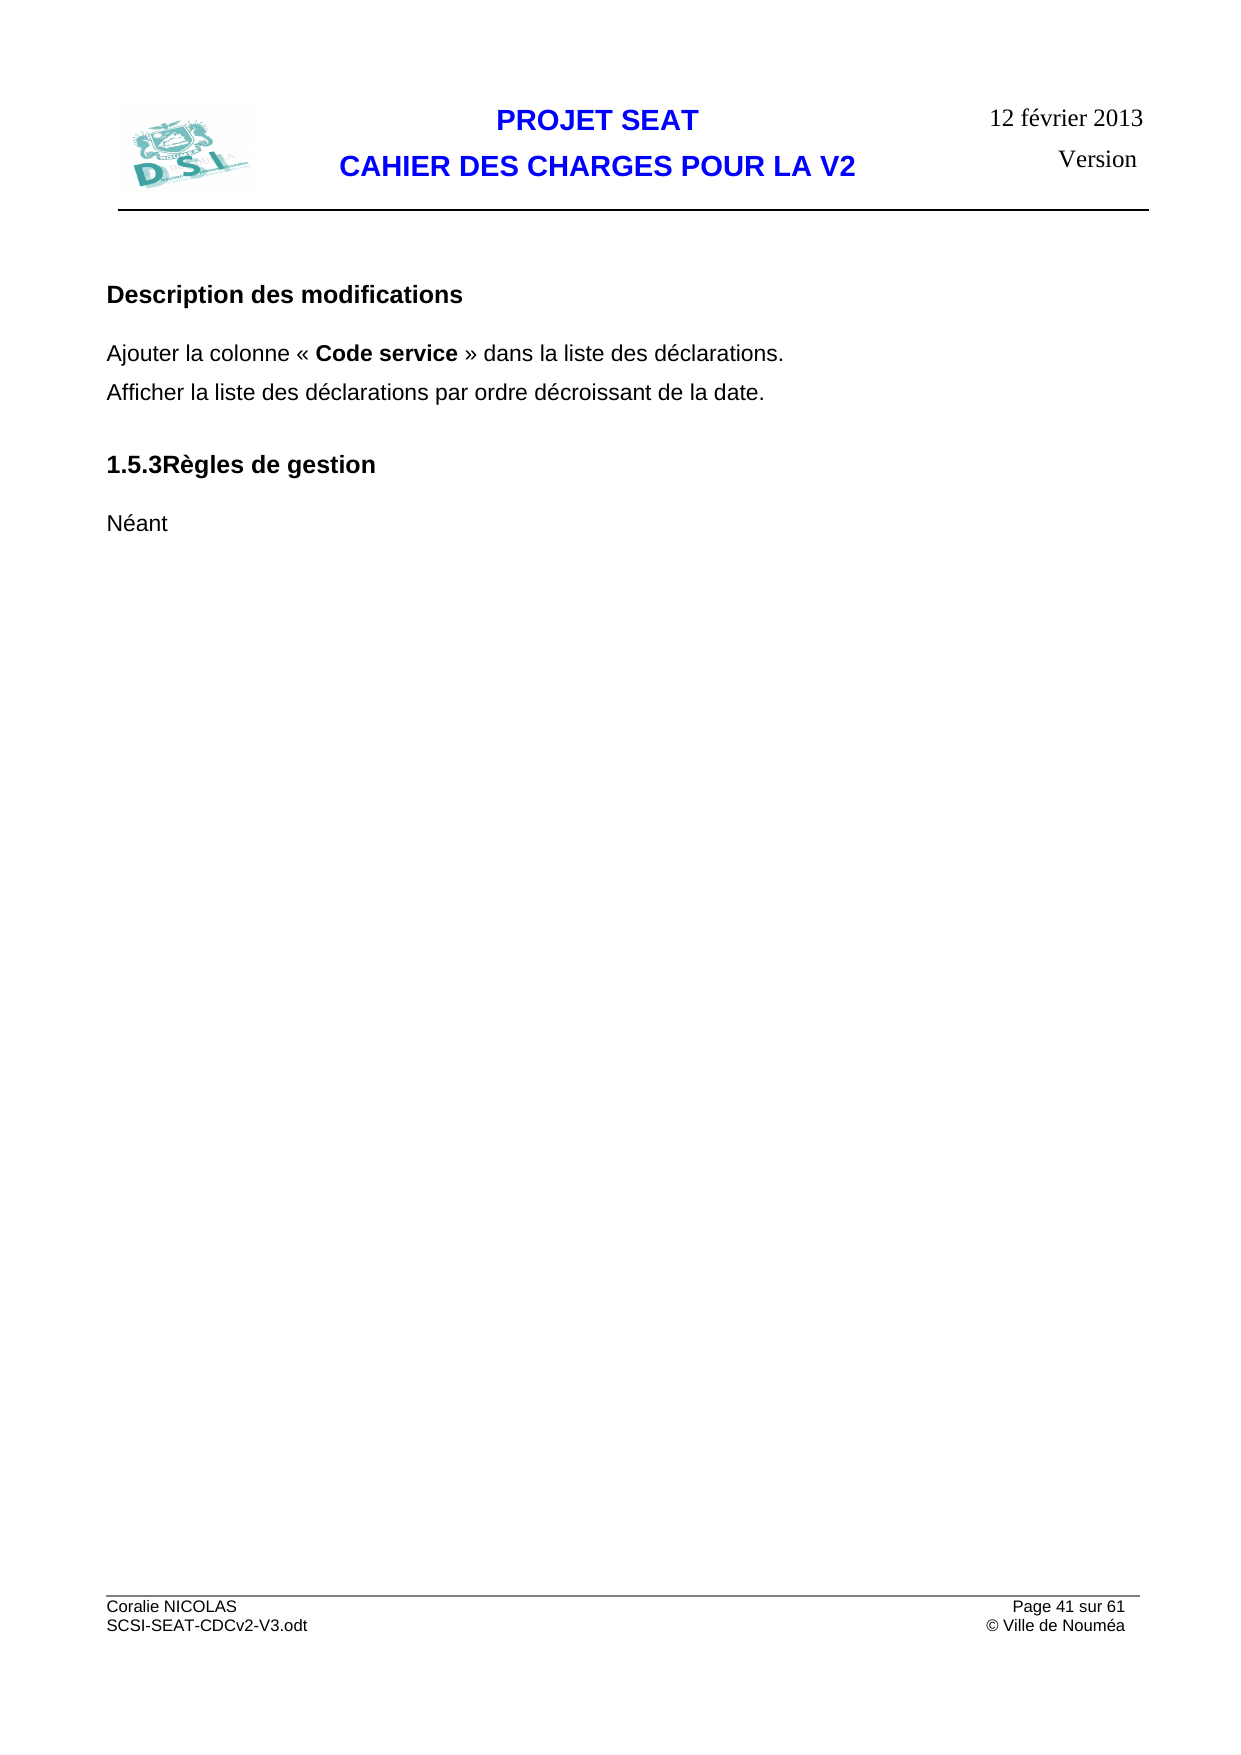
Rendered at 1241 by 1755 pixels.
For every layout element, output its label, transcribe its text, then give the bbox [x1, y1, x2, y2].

subtitle Description des modifications [106, 280, 1140, 309]
text Néant [106, 510, 1140, 537]
text Afficher la liste des déclarations par ordre décroissant de la date. [106, 379, 1140, 405]
text Ajouter la colonne « Code service » dans la liste des déclarations. [106, 340, 1140, 366]
subtitle Règles de gestion [106, 450, 1140, 479]
